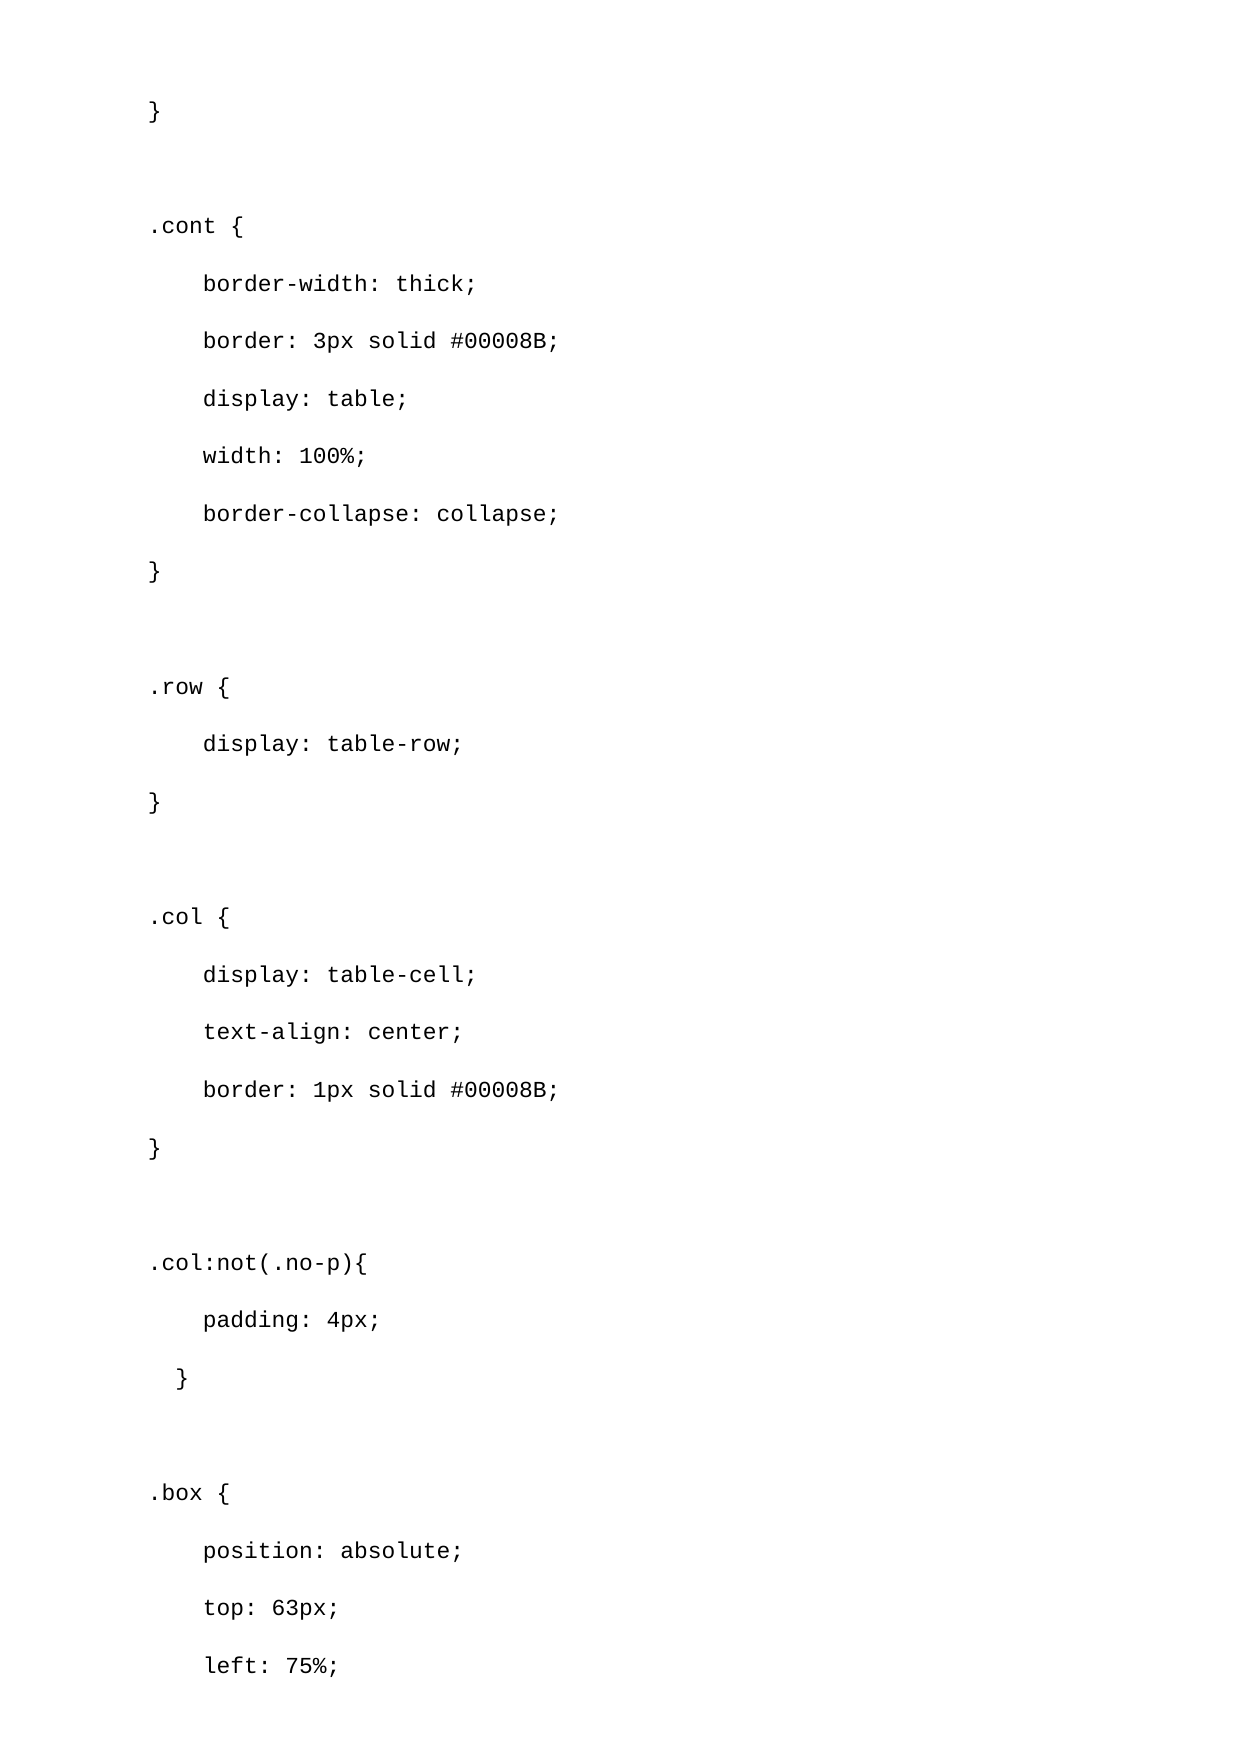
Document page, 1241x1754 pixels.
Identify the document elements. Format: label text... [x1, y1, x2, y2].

text .col:not(.no-p){ [148, 1251, 1182, 1277]
text padding: 4px; [148, 1309, 1182, 1335]
text display: table-cell; [148, 963, 1182, 989]
text .cont { [148, 214, 1182, 240]
text left: 75%; [148, 1654, 1182, 1680]
text border-width: thick; [148, 272, 1182, 298]
text .box { [148, 1482, 1182, 1507]
text } [148, 99, 1182, 125]
text position: absolute; [148, 1539, 1182, 1565]
text } [148, 560, 1182, 586]
text width: 100%; [148, 445, 1182, 471]
text } [148, 790, 1182, 816]
text border-collapse: collapse; [148, 502, 1182, 528]
text border: 1px solid #00008B; [148, 1078, 1182, 1104]
text border: 3px solid #00008B; [148, 329, 1182, 355]
text top: 63px; [148, 1597, 1182, 1623]
text display: table-row; [148, 733, 1182, 759]
text } [148, 1136, 1182, 1162]
text display: table; [148, 387, 1182, 413]
text .row { [148, 675, 1182, 701]
text .col { [148, 906, 1182, 931]
text } [148, 1366, 1182, 1392]
text text-align: center; [148, 1021, 1182, 1047]
